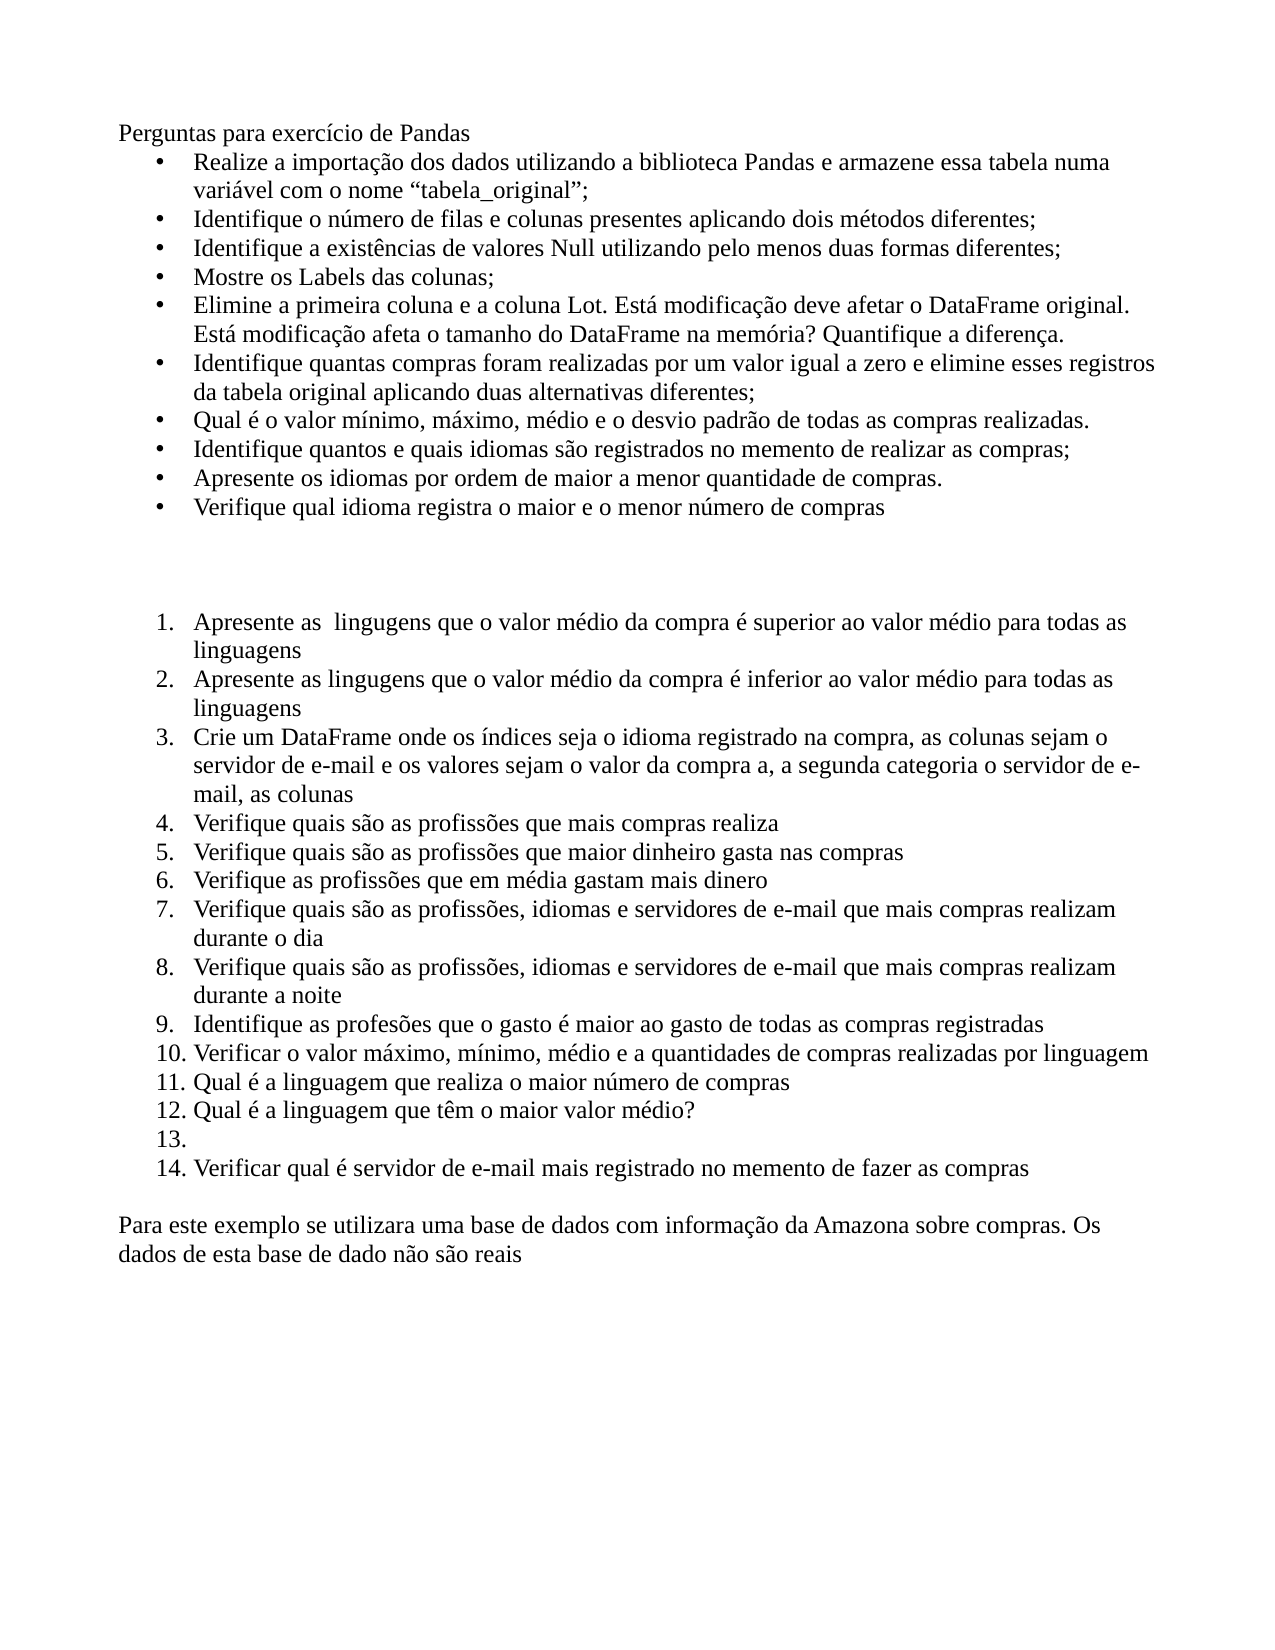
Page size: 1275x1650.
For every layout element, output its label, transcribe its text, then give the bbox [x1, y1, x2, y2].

list Verifique quais são as profissões, idiomas e servidores de e-mail que mais compras realizam durante o dia [156, 894, 1157, 952]
list Identifique o número de filas e colunas presentes aplicando dois métodos diferentes; [156, 204, 1157, 233]
list Qual é o valor mínimo, máximo, médio e o desvio padrão de todas as compras realizadas. [156, 406, 1157, 434]
list Verifique qual idioma registra o maior e o menor número de compras [156, 492, 1157, 521]
list Verificar o valor máximo, mínimo, médio e a quantidades de compras realizadas por linguagem [156, 1038, 1157, 1067]
list Mostre os Labels das colunas; [156, 262, 1157, 291]
list Apresente as lingugens que o valor médio da compra é inferior ao valor médio para todas as linguagens [156, 664, 1157, 722]
list Qual é a linguagem que realiza o maior número de compras [156, 1067, 1157, 1096]
text Para este exemplo se utilizara uma base de dados com informação da Amazona sobre compras. Os dados de esta base de dado não são reais [118, 1211, 1157, 1268]
list Verifique quais são as profissões, idiomas e servidores de e-mail que mais compras realizam durante a noite [156, 952, 1157, 1009]
list Verifique quais são as profissões que maior dinheiro gasta nas compras [156, 837, 1157, 866]
list Qual é a linguagem que têm o maior valor médio? [156, 1096, 1157, 1124]
list Identifique a existências de valores Null utilizando pelo menos duas formas diferentes; [156, 233, 1157, 262]
list Identifique quantas compras foram realizadas por um valor igual a zero e elimine esses registros da tabela original aplicando duas alternativas diferentes; [156, 348, 1157, 406]
list Verifique quais são as profissões que mais compras realiza [156, 808, 1157, 837]
list Identifique as profesões que o gasto é maior ao gasto de todas as compras registradas [156, 1009, 1157, 1038]
list Realize a importação dos dados utilizando a biblioteca Pandas e armazene essa tabela numa variável com o nome “tabela_original”; [156, 147, 1157, 204]
list Crie um DataFrame onde os índices seja o idioma registrado na compra, as colunas sejam o servidor de e-mail e os valores sejam o valor da compra a, a segunda categoria o servidor de e-mail, as colunas [156, 722, 1157, 808]
list Identifique quantos e quais idiomas são registrados no memento de realizar as compras; [156, 434, 1157, 463]
text Perguntas para exercício de Pandas [118, 118, 1157, 147]
list Apresente as lingugens que o valor médio da compra é superior ao valor médio para todas as linguagens [156, 607, 1157, 664]
list Verifique as profissões que em média gastam mais dinero [156, 866, 1157, 894]
list Elimine a primeira coluna e a coluna Lot. Está modificação deve afetar o DataFrame original. Está modificação afeta o tamanho do DataFrame na memória? Quantifique a diferença. [156, 291, 1157, 348]
list Verificar qual é servidor de e-mail mais registrado no memento de fazer as compras [156, 1153, 1157, 1182]
list Apresente os idiomas por ordem de maior a menor quantidade de compras. [156, 463, 1157, 492]
